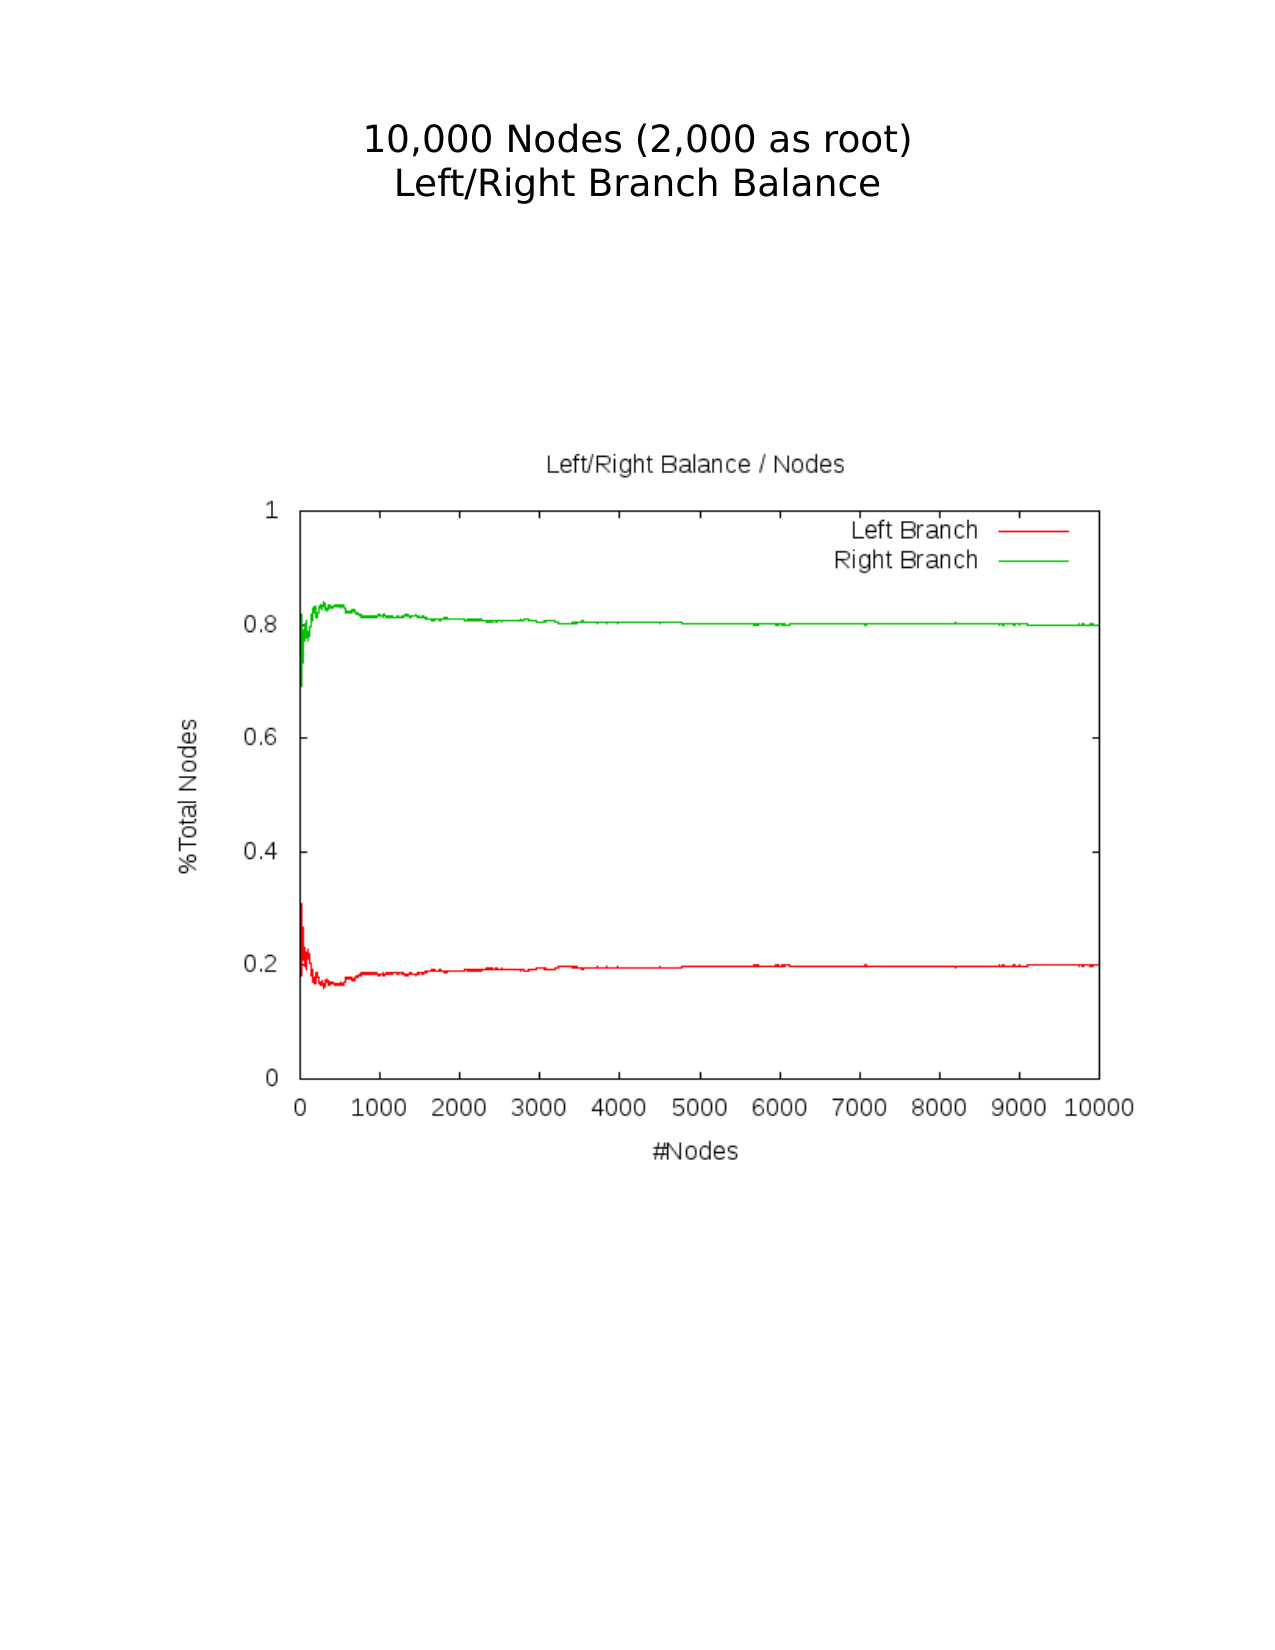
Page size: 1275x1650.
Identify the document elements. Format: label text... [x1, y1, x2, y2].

text Left/Right Branch Balance [118, 162, 1157, 205]
picture [137, 423, 1138, 1174]
text 10,000 Nodes (2,000 as root) [118, 118, 1157, 162]
